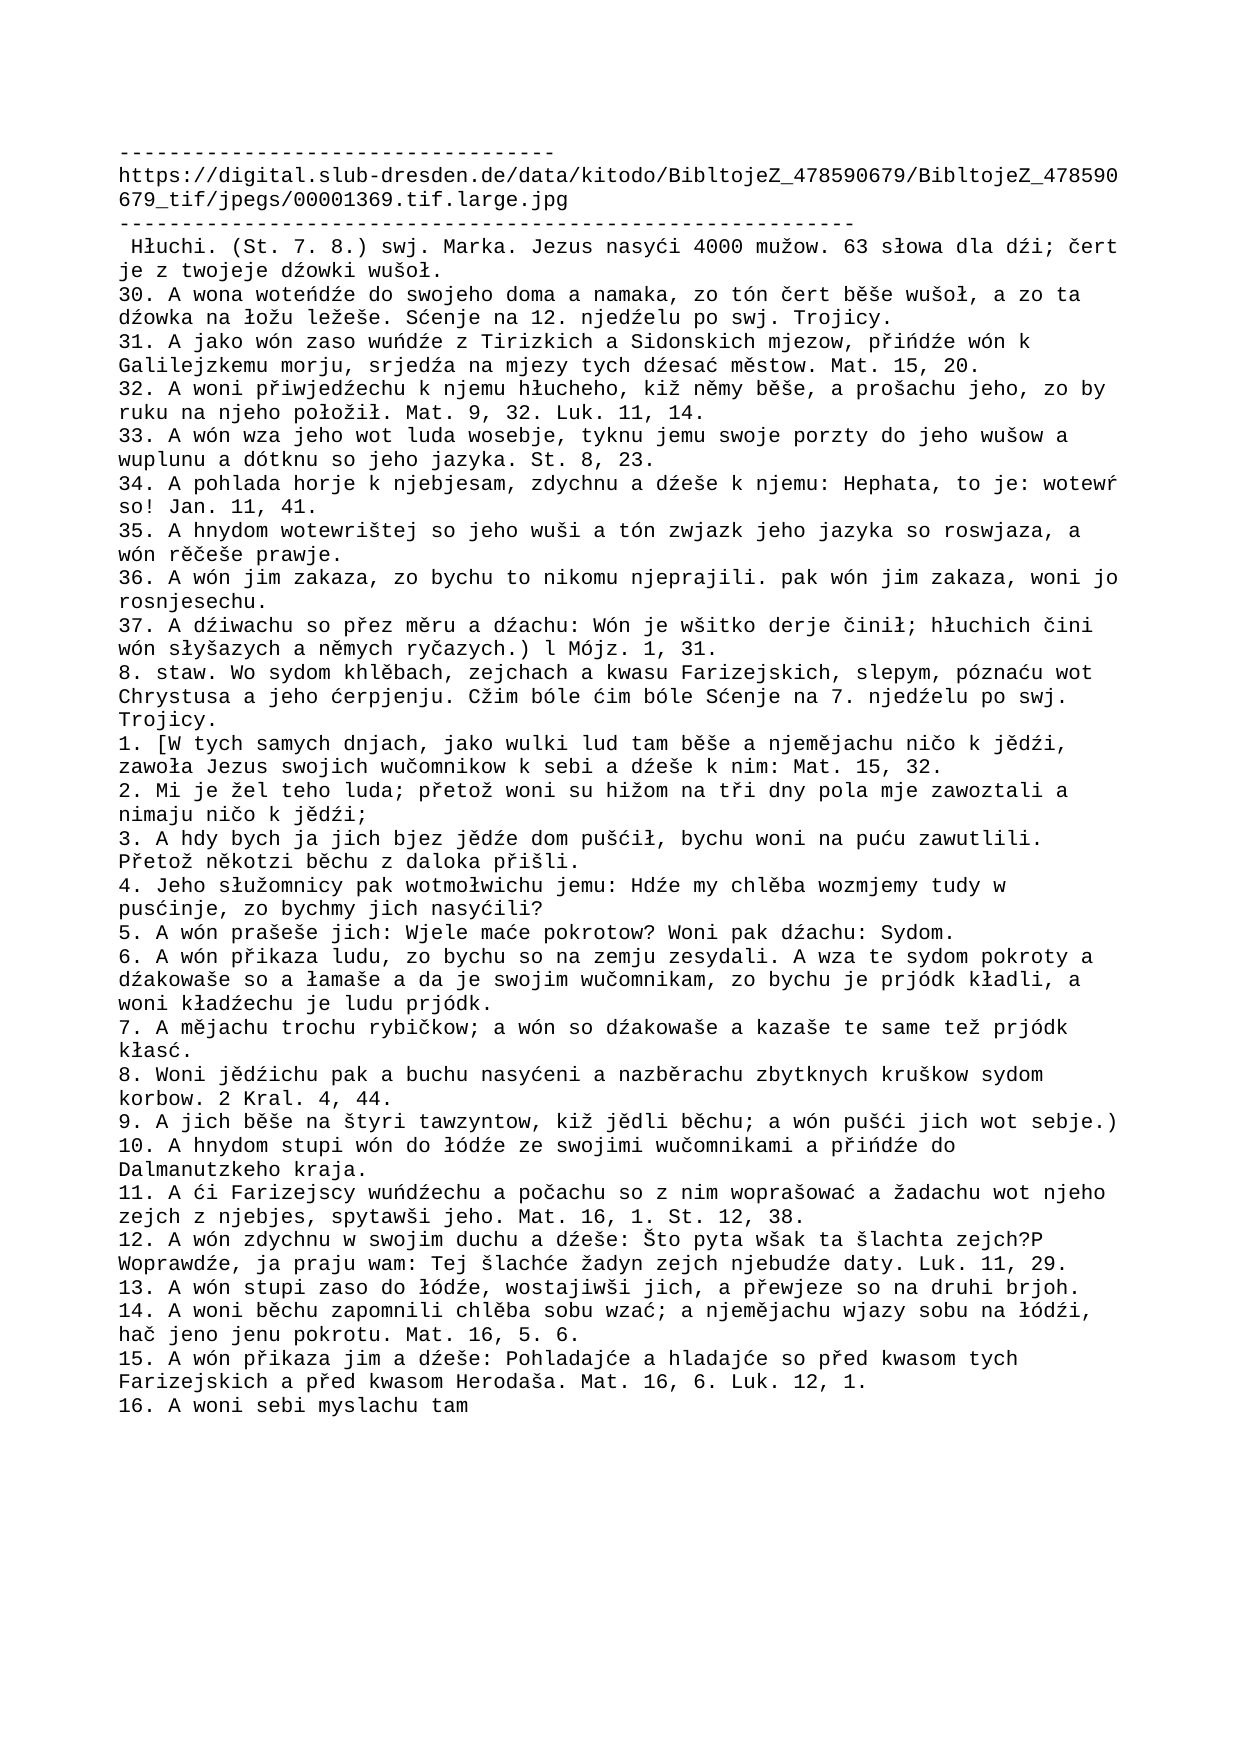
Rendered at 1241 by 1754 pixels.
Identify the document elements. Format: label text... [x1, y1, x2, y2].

text 16. A woni sebi myslachu tam [118, 1395, 1122, 1419]
text 37. A dźiwachu so přez měru a dźachu: Wón je wšitko derje činił; hłuchich čini wón słyšazych a němych ryčazych.) l Mójz. 1, 31. [118, 615, 1122, 662]
text ----------------------------------- https://digital.slub-dresden.de/data/kitodo/BibltojeZ_478590679/BibltojeZ_478590679_tif/jpegs/00001369.tif.large.jpg ----------------------------------------------------------- [118, 142, 1122, 236]
text 35. A hnydom wotewrištej so jeho wuši a tón zwjazk jeho jazyka so roswjaza, a wón rěčeše prawje. [118, 520, 1122, 567]
text 33. A wón wza jeho wot luda wosebje, tyknu jemu swoje porzty do jeho wušow a wuplunu a dótknu so jeho jazyka. St. 8, 23. [118, 426, 1122, 473]
text 30. A wona woteńdźe do swojeho doma a namaka, zo tón čert běše wušoł, a zo ta dźowka na łožu ležeše. Sćenje na 12. njedźelu po swj. Trojicy. [118, 284, 1122, 331]
text 3. A hdy bych ja jich bjez jědźe dom pušćił, bychu woni na puću zawutlili. Přetož někotzi běchu z daloka přišli. [118, 827, 1122, 875]
text 11. A ći Farizejscy wuńdźechu a počachu so z nim woprašować a žadachu wot njeho zejch z njebjes, spytawši jeho. Mat. 16, 1. St. 12, 38. [118, 1182, 1122, 1229]
text 5. A wón prašeše jich: Wjele maće pokrotow? Woni pak dźachu: Sydom. [118, 922, 1122, 946]
text 10. A hnydom stupi wón do łódźe ze swojimi wučomnikami a přińdźe do Dalmanutzkeho kraja. [118, 1135, 1122, 1182]
text 8. staw. Wo sydom khlěbach, zejchach a kwasu Farizejskich, slepym, póznaću wot Chrystusa a jeho ćerpjenju. Cžim bóle ćim bóle Sćenje na 7. njedźelu po swj. Trojicy. [118, 662, 1122, 733]
text 8. Woni jědźichu pak a buchu nasyćeni a nazběrachu zbytknych kruškow sydom korbow. 2 Kral. 4, 44. [118, 1064, 1122, 1111]
text 9. A jich běše na štyri tawzyntow, kiž jědli běchu; a wón pušći jich wot sebje.) [118, 1111, 1122, 1135]
text 7. A mějachu trochu rybičkow; a wón so dźakowaše a kazaše te same tež prjódk kłasć. [118, 1017, 1122, 1064]
text 2. Mi je žel teho luda; přetož woni su hižom na tři dny pola mje zawoztali a nimaju ničo k jědźi; [118, 780, 1122, 827]
text 4. Jeho słužomnicy pak wotmołwichu jemu: Hdźe my chlěba wozmjemy tudy w pusćinje, zo bychmy jich nasyćili? [118, 875, 1122, 922]
text 1. [W tych samych dnjach, jako wulki lud tam běše a njemějachu ničo k jědźi, zawoła Jezus swojich wučomnikow k sebi a dźeše k nim: Mat. 15, 32. [118, 733, 1122, 780]
text 31. A jako wón zaso wuńdźe z Tirizkich a Sidonskich mjezow, přińdźe wón k Galilejzkemu morju, srjedźa na mjezy tych dźesać městow. Mat. 15, 20. [118, 331, 1122, 378]
text 6. A wón přikaza ludu, zo bychu so na zemju zesydali. A wza te sydom pokroty a dźakowaše so a łamaše a da je swojim wučomnikam, zo bychu je prjódk kładli, a woni kładźechu je ludu prjódk. [118, 946, 1122, 1017]
text Hłuchi. (St. 7. 8.) swj. Marka. Jezus nasyći 4000 mužow. 63 słowa dla dźi; čert je z twojeje dźowki wušoł. [118, 236, 1122, 284]
text 15. A wón přikaza jim a dźeše: Pohladajće a hladajće so před kwasom tych Farizejskich a před kwasom Herodaša. Mat. 16, 6. Luk. 12, 1. [118, 1348, 1122, 1395]
text 13. A wón stupi zaso do łódźe, wostajiwši jich, a přewjeze so na druhi brjoh. [118, 1277, 1122, 1300]
text 36. A wón jim zakaza, zo bychu to nikomu njeprajili. pak wón jim zakaza, woni jo rosnjesechu. [118, 567, 1122, 615]
text 32. A woni přiwjedźechu k njemu hłucheho, kiž němy běše, a prošachu jeho, zo by ruku na njeho połožił. Mat. 9, 32. Luk. 11, 14. [118, 378, 1122, 426]
text 34. A pohlada horje k njebjesam, zdychnu a dźeše k njemu: Hephata, to je: wotewŕ so! Jan. 11, 41. [118, 473, 1122, 520]
text 12. A wón zdychnu w swojim duchu a dźeše: Što pyta wšak ta šlachta zejch?P Woprawdźe, ja praju wam: Tej šlachće žadyn zejch njebudźe daty. Luk. 11, 29. [118, 1229, 1122, 1277]
text 14. A woni běchu zapomnili chlěba sobu wzać; a njemějachu wjazy sobu na łódźi, hač jeno jenu pokrotu. Mat. 16, 5. 6. [118, 1300, 1122, 1348]
